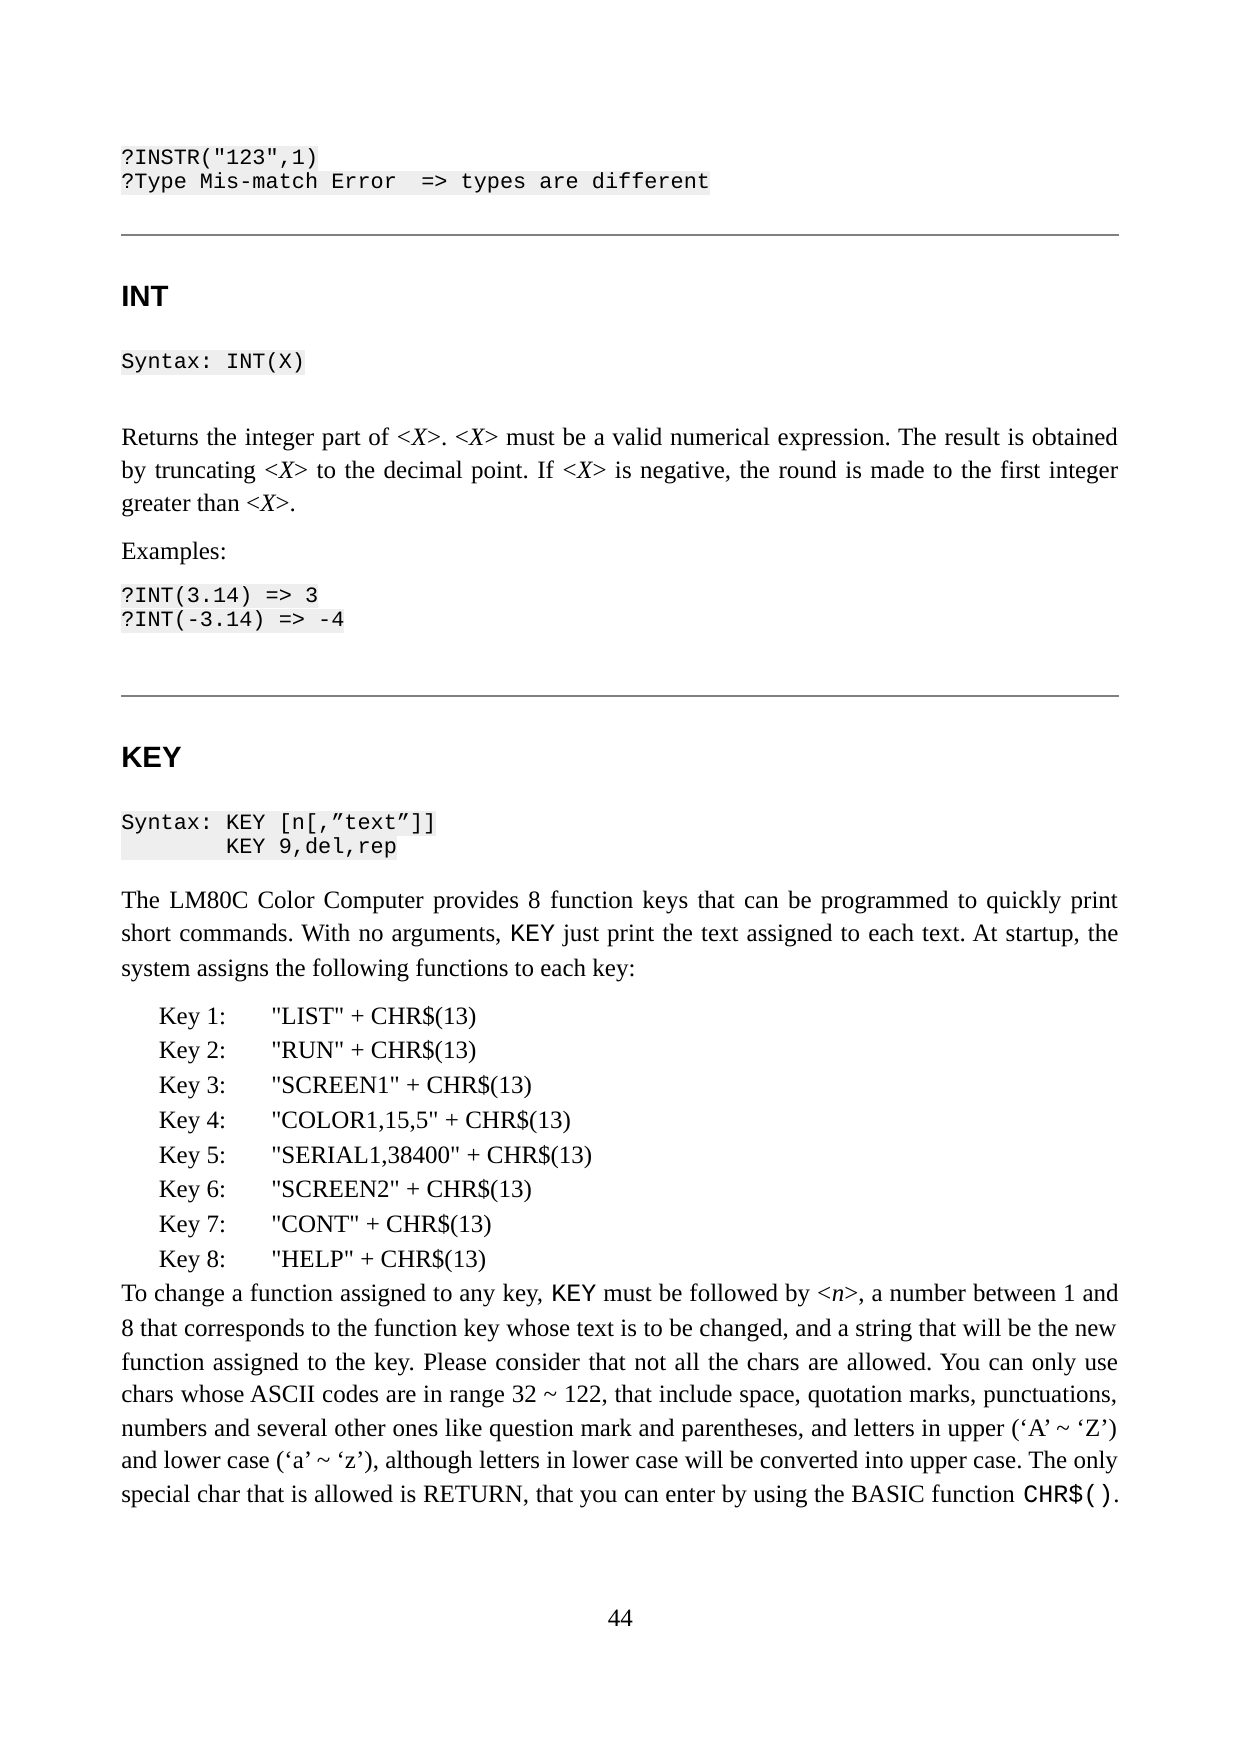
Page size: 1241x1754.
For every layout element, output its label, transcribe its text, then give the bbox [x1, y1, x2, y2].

list "LIST" + CHR$(13) [158, 1001, 1119, 1030]
text ?INT(-3.14) => -4 [121, 608, 1119, 633]
text Syntax: KEY [n[,”text”]] [436, 811, 1119, 836]
subtitle INT [121, 279, 1119, 313]
list "RUN" + CHR$(13) [158, 1036, 1119, 1064]
subtitle KEY [121, 740, 1119, 773]
text The LM80C Color Computer provides 8 function keys that can be programmed to quickly print short commands. With no arguments, KEY just print the text assigned to each text. At startup, the system assigns the following functions to each key: [121, 885, 1119, 982]
list "SERIAL1,38400" + CHR$(13) [158, 1140, 1119, 1168]
text Examples: [121, 536, 1119, 565]
text KEY 9,del,rep [397, 836, 1119, 860]
text Returns the integer part of <X>. <X> must be a valid numerical expression. The result is obtained by truncating <X> to the decimal point. If <X> is negative, the round is made to the first integer greater than <X>. [121, 422, 1119, 517]
list "SCREEN1" + CHR$(13) [158, 1070, 1119, 1099]
text ?INSTR("123",1) ?Type Mis-match Error => types are different [318, 146, 1119, 195]
text To change a function assigned to any key, KEY must be followed by <n>, a number between 1 and 8 that corresponds to the function key whose text is to be changed, and a string that will be the new function assigned to the key. Please consider that not all the chars are allowed. You can only use chars whose ASCII codes are in range 32 ~ 122, that include space, quotation marks, punctuations, numbers and several other ones like question mark and parentheses, and letters in upper (‘A’ ~ ‘Z’) and lower case (‘a’ ~ ‘z’), although letters in lower case will be converted into upper case. The only special char that is allowed is RETURN, that you can enter by using the BASIC function CHR$(). [121, 1278, 1119, 1509]
list "COLOR1,15,5" + CHR$(13) [158, 1105, 1119, 1134]
list "SCREEN2" + CHR$(13) [158, 1174, 1119, 1203]
list "HELP" + CHR$(13) [158, 1244, 1119, 1272]
text ?INT(3.14) => 3 [318, 584, 1119, 608]
text Syntax: INT(X) [305, 350, 1119, 375]
list "CONT" + CHR$(13) [158, 1209, 1119, 1238]
